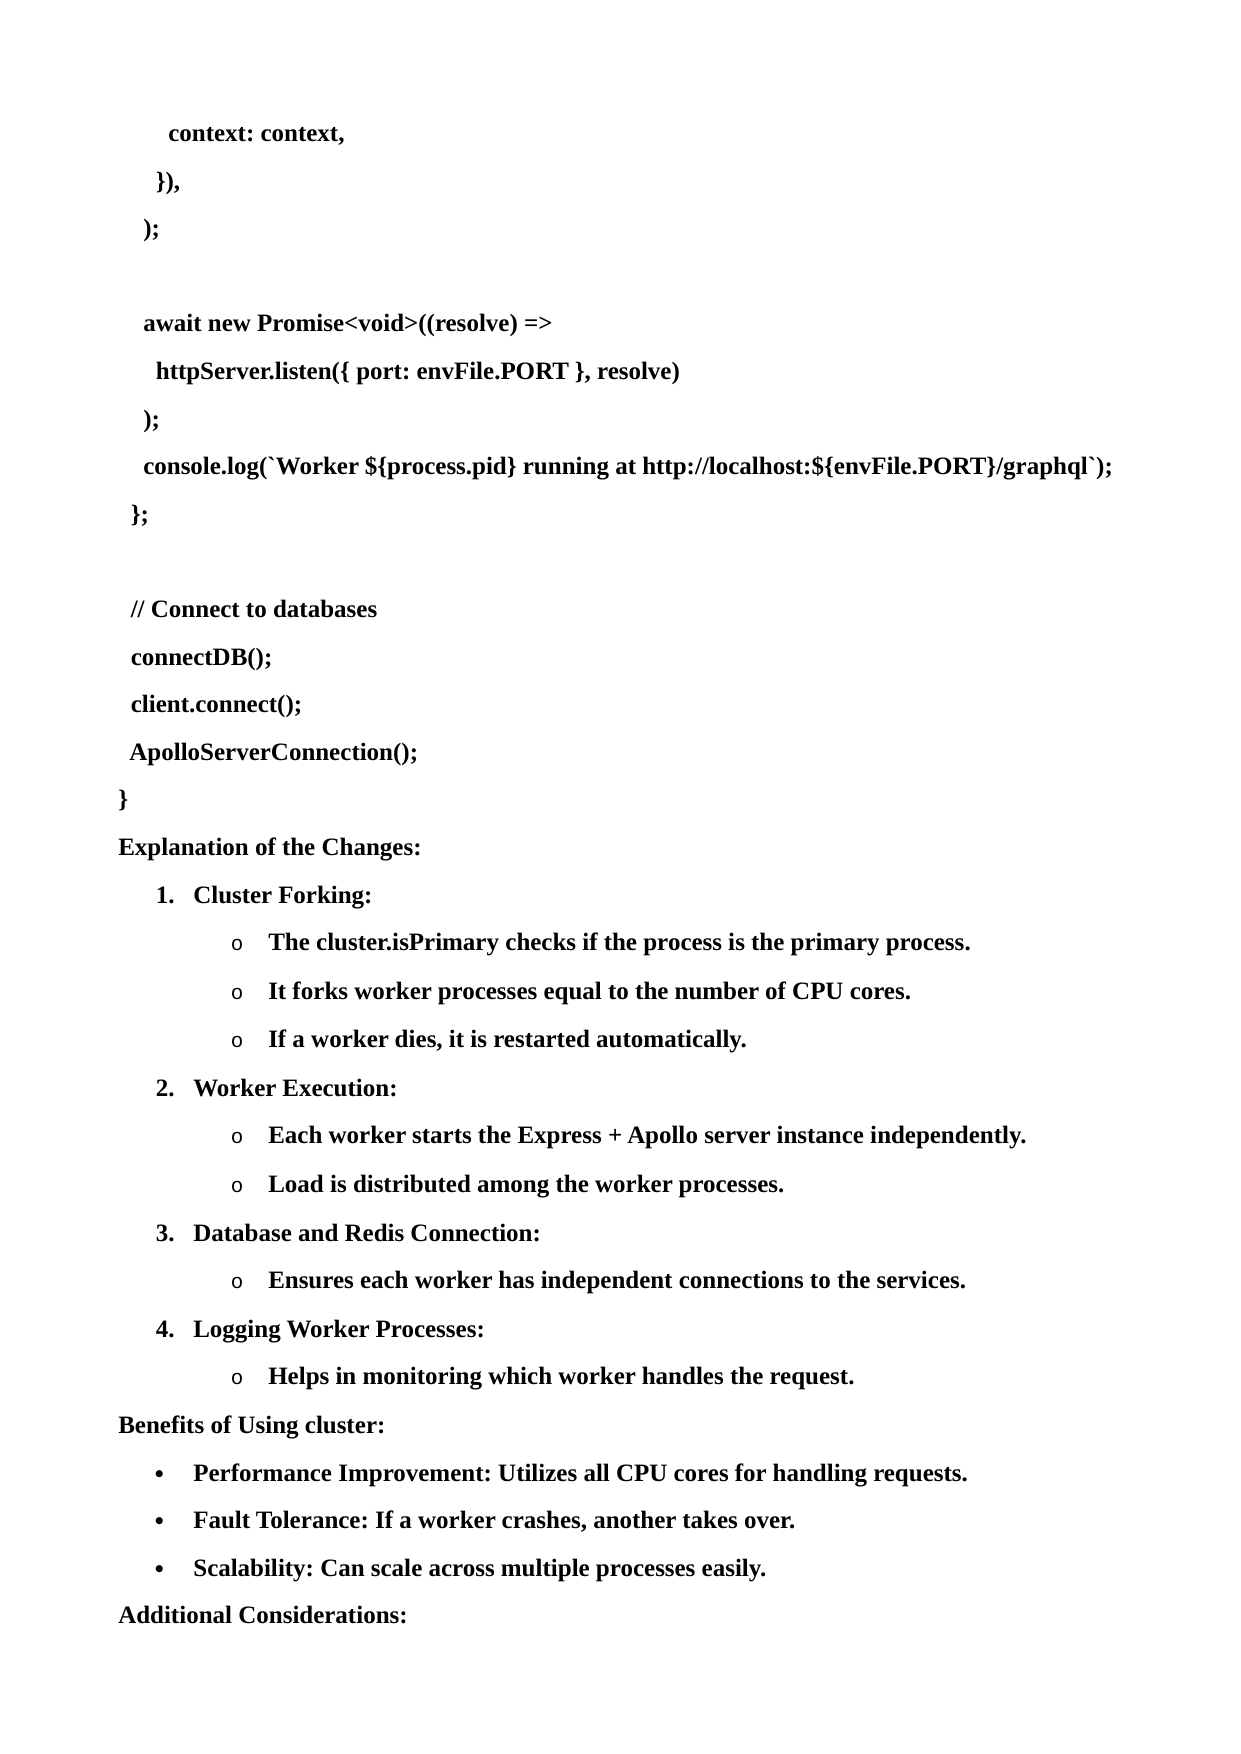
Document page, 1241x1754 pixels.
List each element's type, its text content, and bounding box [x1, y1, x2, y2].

text Additional Considerations: [118, 1600, 1122, 1629]
text }), [118, 166, 1122, 194]
list Cluster Forking: [156, 880, 1122, 908]
list Logging Worker Processes: [156, 1314, 1122, 1343]
list The cluster.isPrimary checks if the process is the primary process. [231, 927, 1122, 957]
text } [118, 784, 1122, 813]
text context: context, [118, 118, 1122, 147]
list It forks worker processes equal to the number of CPU cores. [231, 976, 1122, 1006]
text ); [118, 404, 1122, 432]
list Load is distributed among the worker processes. [231, 1169, 1122, 1199]
list Scalability: Can scale across multiple processes easily. [156, 1553, 1122, 1582]
text httpServer.listen({ port: envFile.PORT }, resolve) [118, 356, 1122, 385]
list Each worker starts the Express + Apollo server instance independently. [231, 1121, 1122, 1150]
text await new Promise<void>((resolve) => [118, 308, 1122, 337]
text Benefits of Using cluster: [118, 1410, 1122, 1439]
text // Connect to databases [118, 594, 1122, 623]
text connectDB(); [118, 642, 1122, 671]
list Worker Execution: [156, 1073, 1122, 1102]
text Explanation of the Changes: [118, 832, 1122, 861]
list Database and Redis Connection: [156, 1218, 1122, 1246]
list Fault Tolerance: If a worker crashes, another takes over. [156, 1505, 1122, 1534]
text ApolloServerConnection(); [118, 737, 1122, 766]
list Performance Improvement: Utilizes all CPU cores for handling requests. [156, 1458, 1122, 1486]
text client.connect(); [118, 689, 1122, 718]
text }; [118, 499, 1122, 528]
text console.log(`Worker ${process.pid} running at http://localhost:${envFile.PORT}/graphql`); [118, 451, 1122, 480]
list If a worker dies, it is restarted automatically. [231, 1024, 1122, 1054]
text ); [118, 213, 1122, 242]
list Helps in monitoring which worker handles the request. [231, 1361, 1122, 1391]
list Ensures each worker has independent connections to the services. [231, 1265, 1122, 1295]
